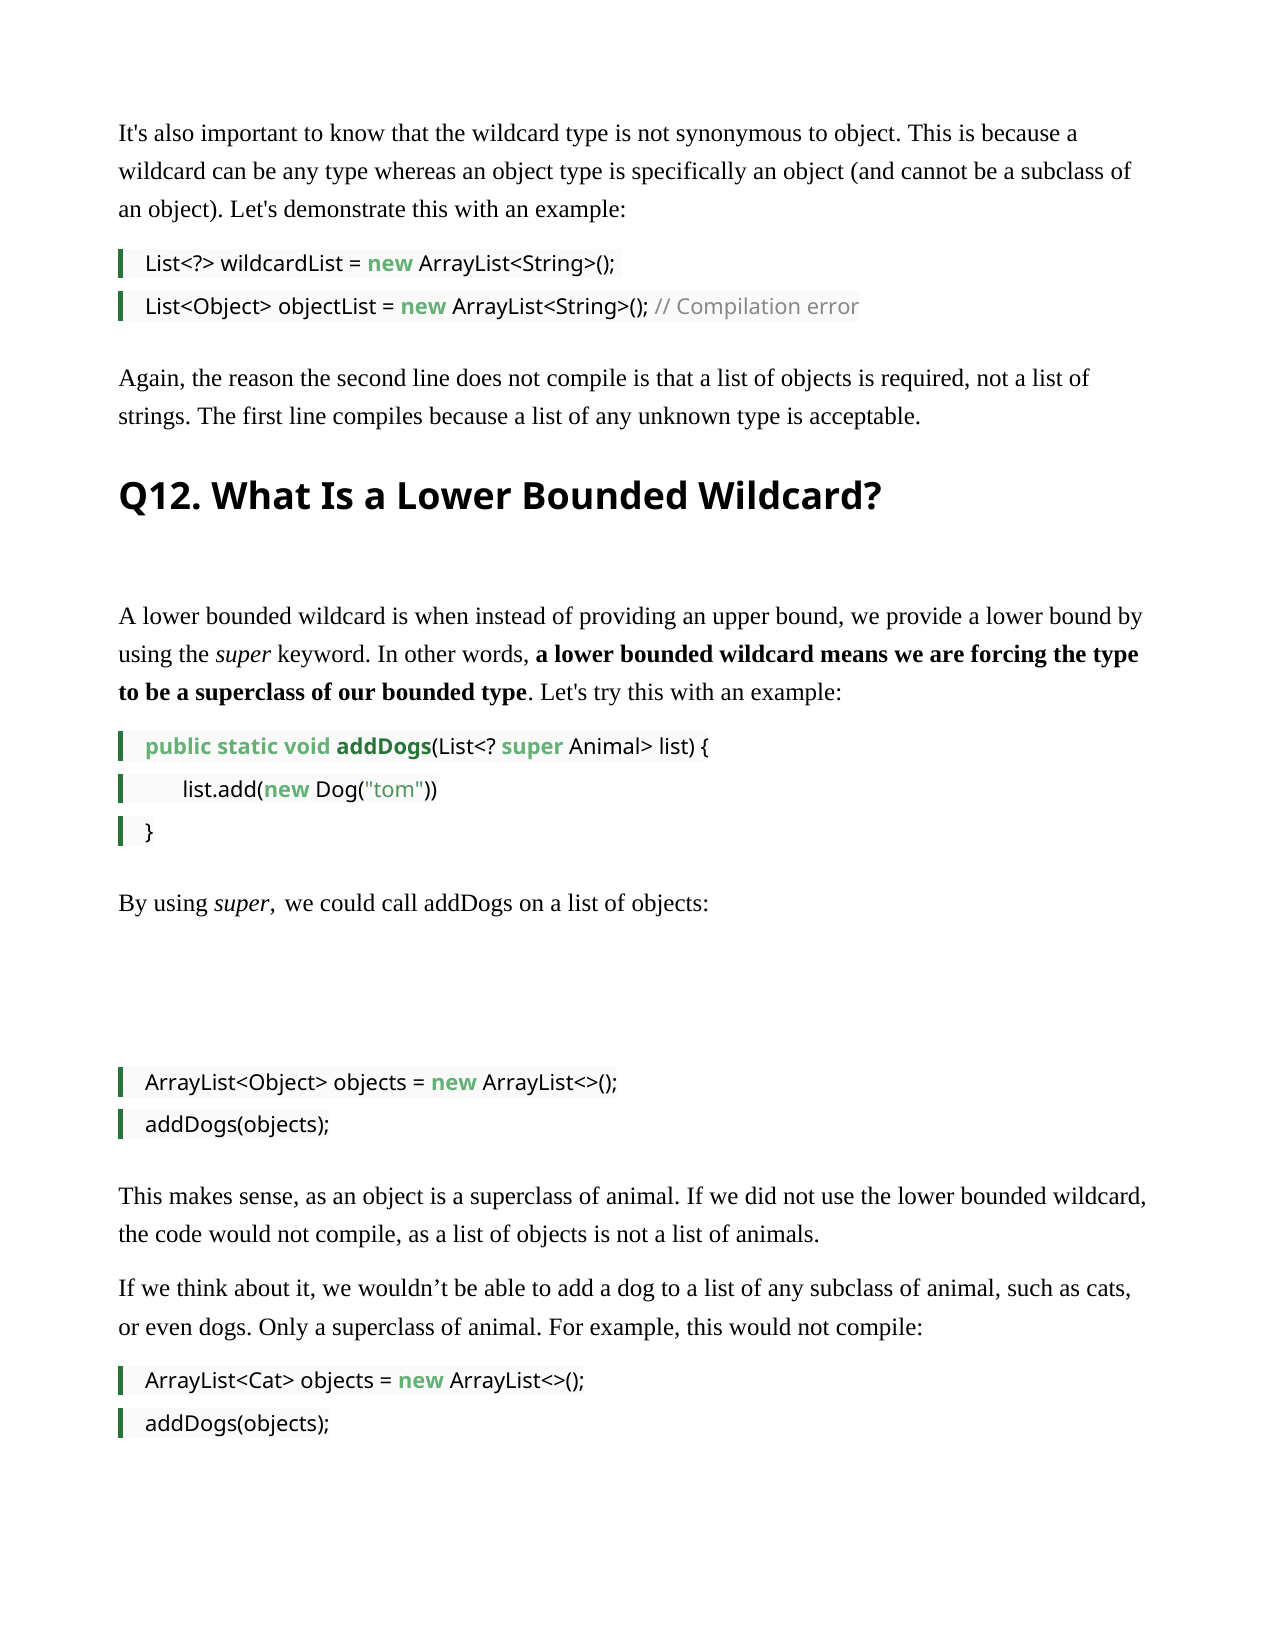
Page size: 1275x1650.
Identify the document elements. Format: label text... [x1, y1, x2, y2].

text list.add(new Dog("tom")) [118, 773, 1157, 803]
subtitle Q12. What Is a Lower Bounded Wildcard? [118, 469, 1157, 521]
text } [123, 816, 1157, 846]
text addDogs(objects); [123, 1408, 1157, 1438]
text addDogs(objects); [123, 1109, 1157, 1139]
text This makes sense, as an object is a superclass of animal. If we did not use the lower bounded wildcard, the code would not compile, as a list of objects is not a list of animals. [118, 1181, 1157, 1248]
text ArrayList<Object> objects = new ArrayList<>(); [123, 1067, 1157, 1097]
text List<Object> objectList = new ArrayList<String>(); // Compilation error [123, 291, 1157, 321]
text By using super, we could call addDogs on a list of objects: [118, 888, 1157, 917]
text public static void addDogs(List<? super Animal> list) { [123, 731, 1157, 761]
text Again, the reason the second line does not compile is that a list of objects is required, not a list of strings. The first line compiles because a list of any unknown type is acceptable. [118, 363, 1157, 430]
text It's also important to know that the wildcard type is not synonymous to object. This is because a wildcard can be any type whereas an object type is specifically an object (and cannot be a subclass of an object). Let's demonstrate this with an example: [118, 118, 1157, 223]
text A lower bounded wildcard is when instead of providing an upper bound, we provide a lower bound by using the super keyword. In other words, a lower bounded wildcard means we are forcing the type to be a superclass of our bounded type. Let's try this with an example: [118, 601, 1157, 706]
text List<?> wildcardList = new ArrayList<String>(); [118, 248, 1157, 278]
text ArrayList<Cat> objects = new ArrayList<>(); [123, 1366, 1157, 1395]
text If we think about it, we wouldn’t be able to add a dog to a list of any subclass of animal, such as cats, or even dogs. Only a superclass of animal. For example, this would not compile: [118, 1273, 1157, 1340]
